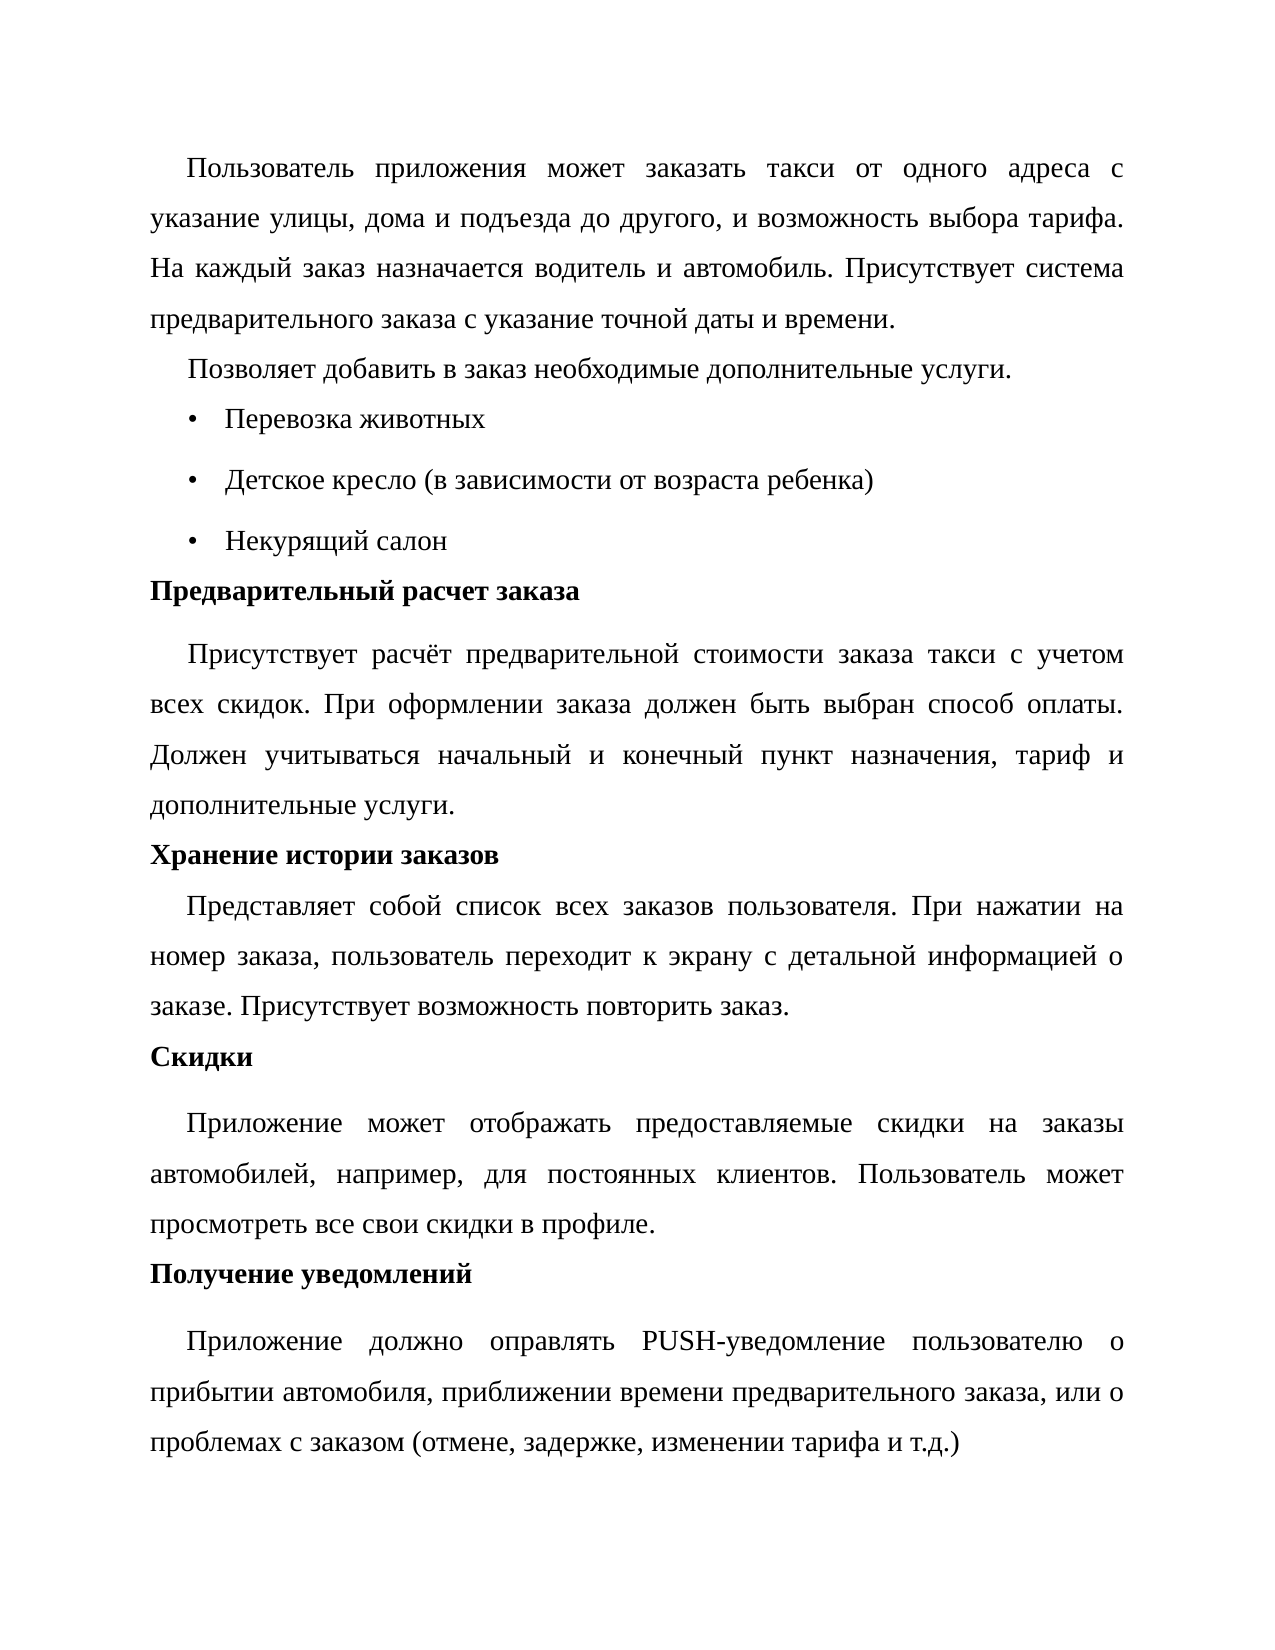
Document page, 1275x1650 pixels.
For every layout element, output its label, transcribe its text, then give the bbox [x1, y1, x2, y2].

text Приложение может отображать предоставляемые скидки на заказы автомобилей, например, для постоянных клиентов. Пользователь может просмотреть все свои скидки в профиле. [150, 1106, 1125, 1240]
text Пользователь приложения может заказать такси от одного адреса с указание улицы, дома и подъезда до другого, и возможность выбора тарифа. На каждый заказ назначается водитель и автомобиль. Присутствует система предварительного заказа с указание точной даты и времени. [150, 150, 1125, 334]
list Перевозка животных [187, 402, 1125, 435]
text Получение уведомлений [150, 1257, 1125, 1290]
list Некурящий салон [187, 523, 1125, 557]
text Приложение должно оправлять PUSH-уведомление пользователю о прибытии автомобиля, приближении времени предварительного заказа, или о проблемах с заказом (отмене, задержке, изменении тарифа и т.д.) [150, 1323, 1125, 1458]
text Присутствует расчёт предварительной стоимости заказа такси с учетом всех скидок. При оформлении заказа должен быть выбран способ оплаты. Должен учитываться начальный и конечный пункт назначения, тариф и дополнительные услуги. [150, 636, 1125, 821]
list Детское кресло (в зависимости от возраста ребенка) [187, 462, 1125, 496]
text Предварительный расчет заказа [150, 573, 1125, 607]
text Представляет собой список всех заказов пользователя. При нажатии на номер заказа, пользователь переходит к экрану с детальной информацией о заказе. Присутствует возможность повторить заказ. [150, 888, 1125, 1022]
text Хранение истории заказов [150, 837, 1125, 871]
text Позволяет добавить в заказ необходимые дополнительные услуги. [150, 351, 1125, 385]
text Скидки [150, 1039, 1125, 1072]
